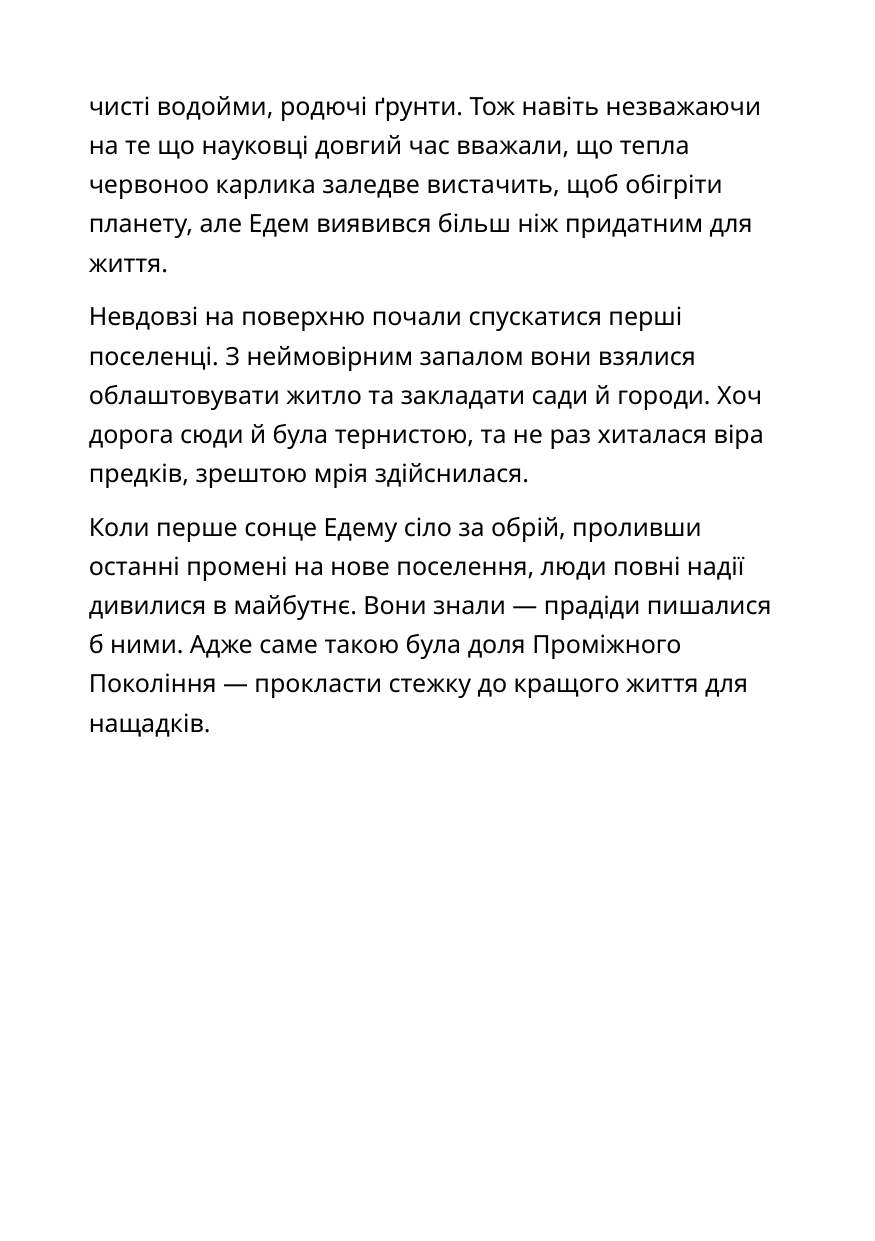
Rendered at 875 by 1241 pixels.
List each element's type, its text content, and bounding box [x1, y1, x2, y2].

text чисті водойми, родючі ґрунти. Тож навіть незважаючи на те що науковці довгий час вважали, що тепла червоноо карлика заледве вистачить, щоб обігріти планету, але Едем виявився більш ніж придатним для життя. [88, 88, 786, 279]
text Коли перше сонце Едему сіло за обрій, проливши останні промені на нове поселення, люди повні надії дивилися в майбутнє. Вони знали — прадіди пишалися б ними. Адже саме такою була доля Проміжного Покоління — прокласти стежку до кращого життя для нащадків. [88, 509, 786, 739]
text Невдовзі на поверхню почали спускатися перші поселенці. З неймовірним запалом вони взялися облаштовувати житло та закладати сади й городи. Хоч дорога сюди й була тернистою, та не раз хиталася віра предків, зрештою мрія здійснилася. [88, 299, 786, 490]
